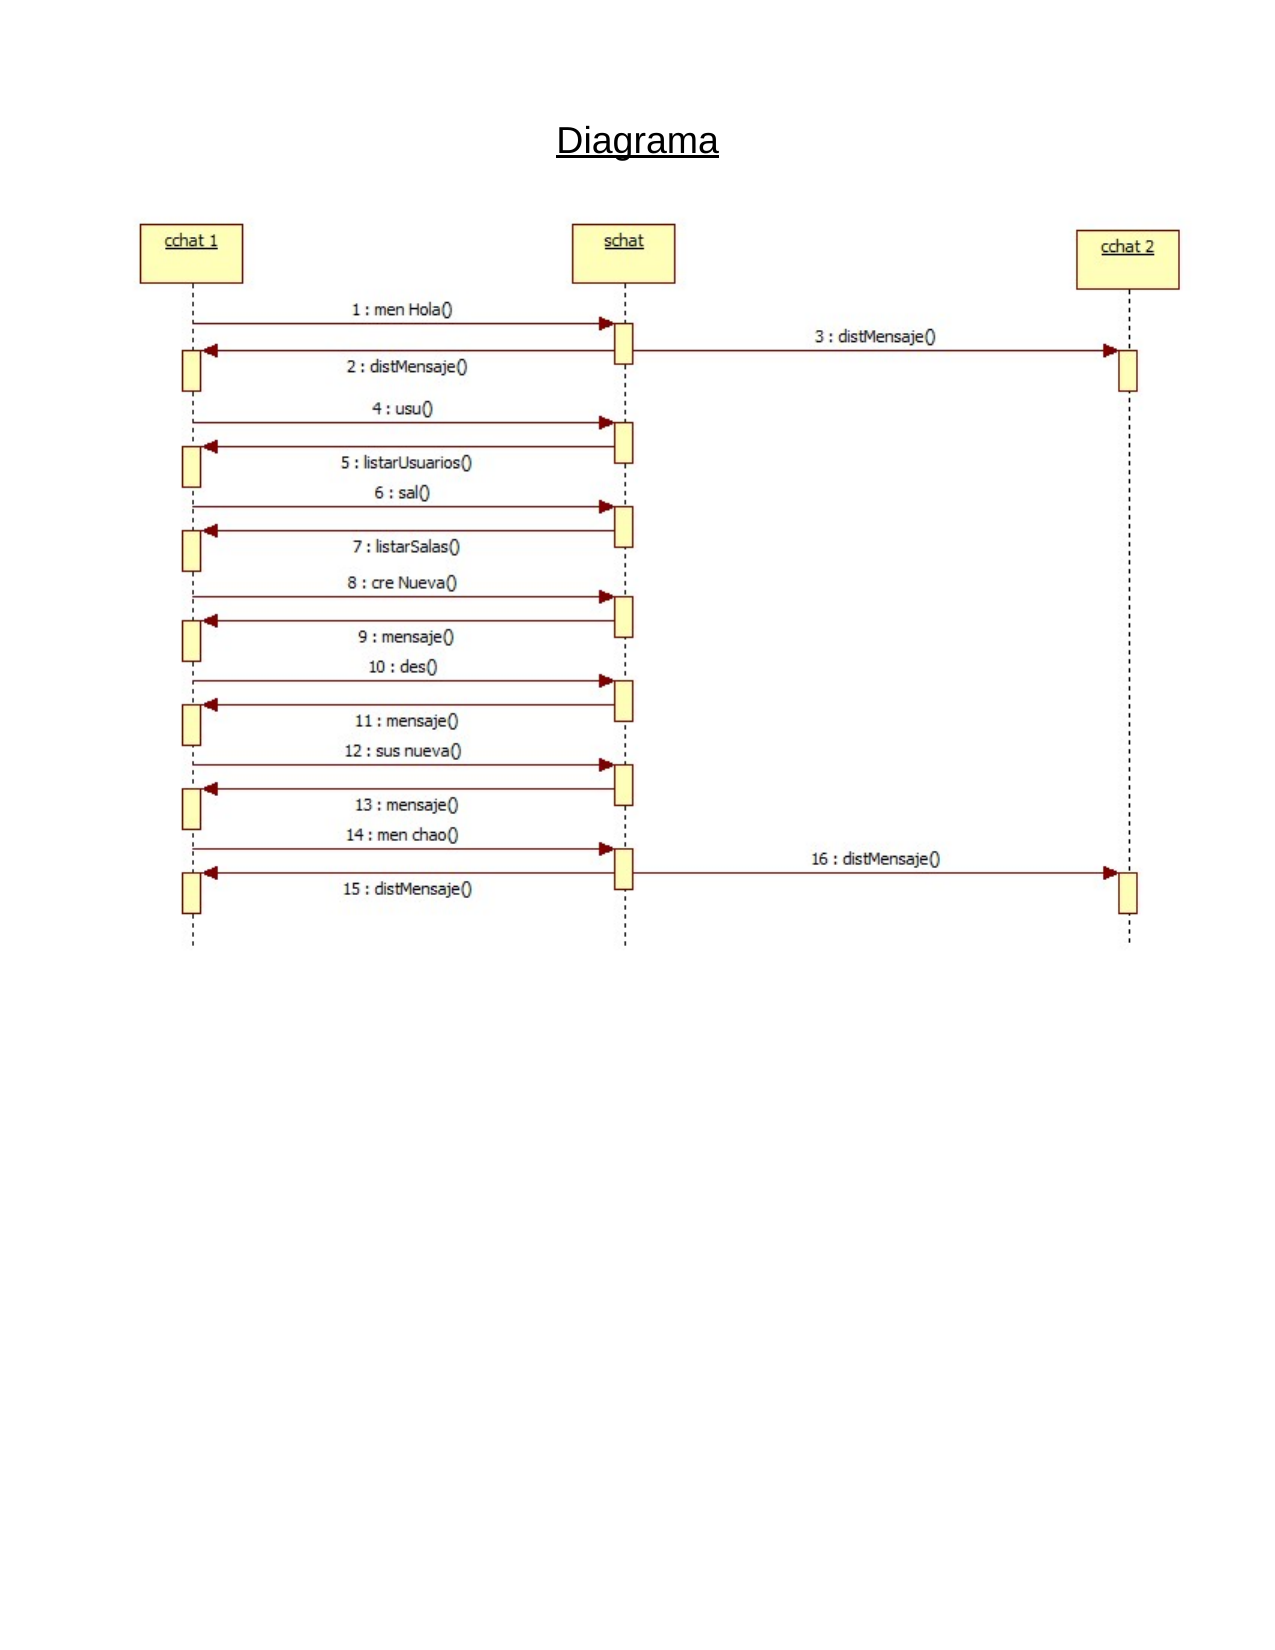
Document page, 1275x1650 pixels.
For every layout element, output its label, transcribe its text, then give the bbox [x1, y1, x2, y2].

text Diagrama [118, 118, 1157, 161]
picture [110, 194, 1209, 976]
